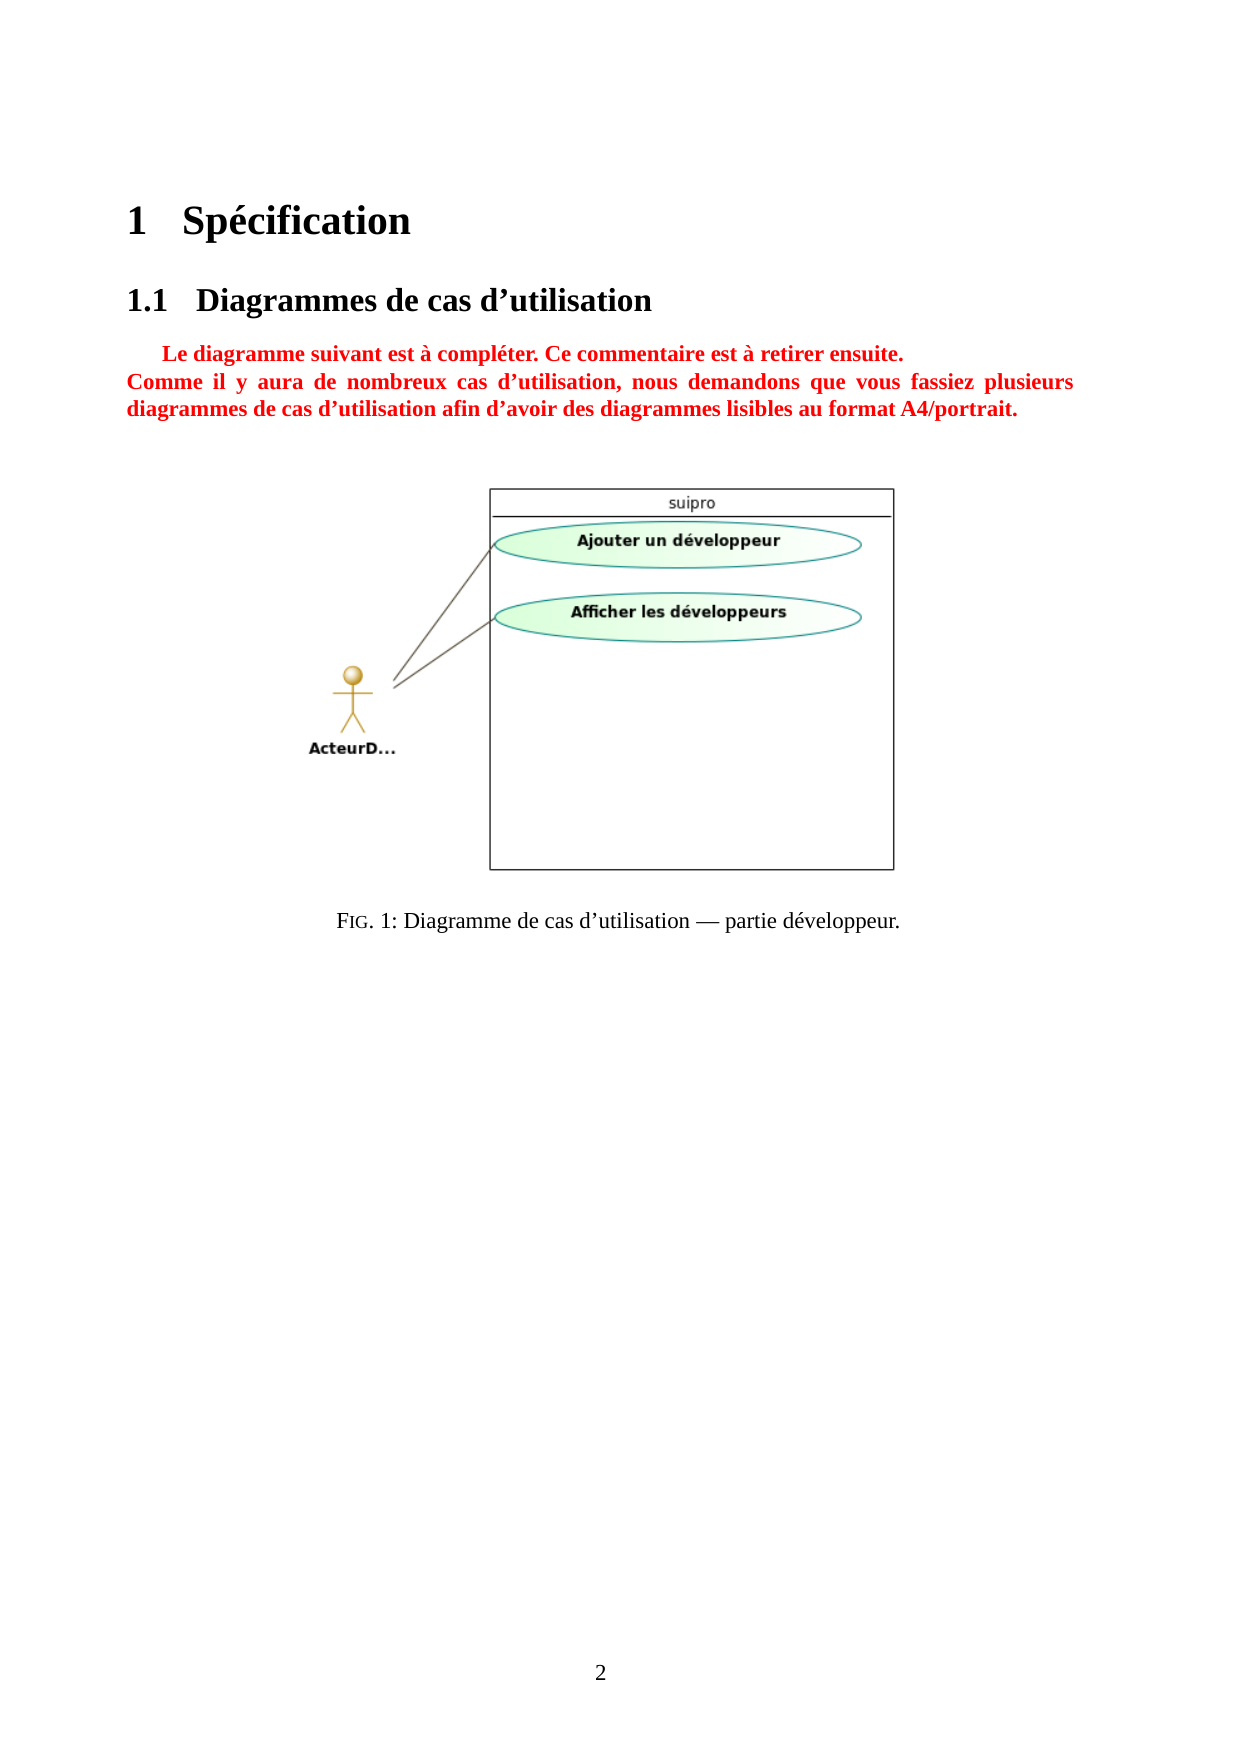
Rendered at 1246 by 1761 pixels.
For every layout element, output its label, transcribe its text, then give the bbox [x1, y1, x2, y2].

picture [294, 476, 907, 883]
subtitle 1.1 Diagrammes de cas d’utilisation [126, 281, 1075, 319]
subtitle 1 Spécification [126, 195, 1075, 243]
text Comme il y aura de nombreux cas d’utilisation, nous demandons que vous fassiez plusieurs diagrammes de cas d’utilisation afin d’avoir des diagrammes lisibles au format A4/portrait. [126, 368, 1075, 421]
text Fig. 1: Diagramme de cas d’utilisation — partie développeur. [126, 907, 1075, 933]
text Le diagramme suivant est à compléter. Ce commentaire est à retirer ensuite. [126, 340, 1075, 366]
